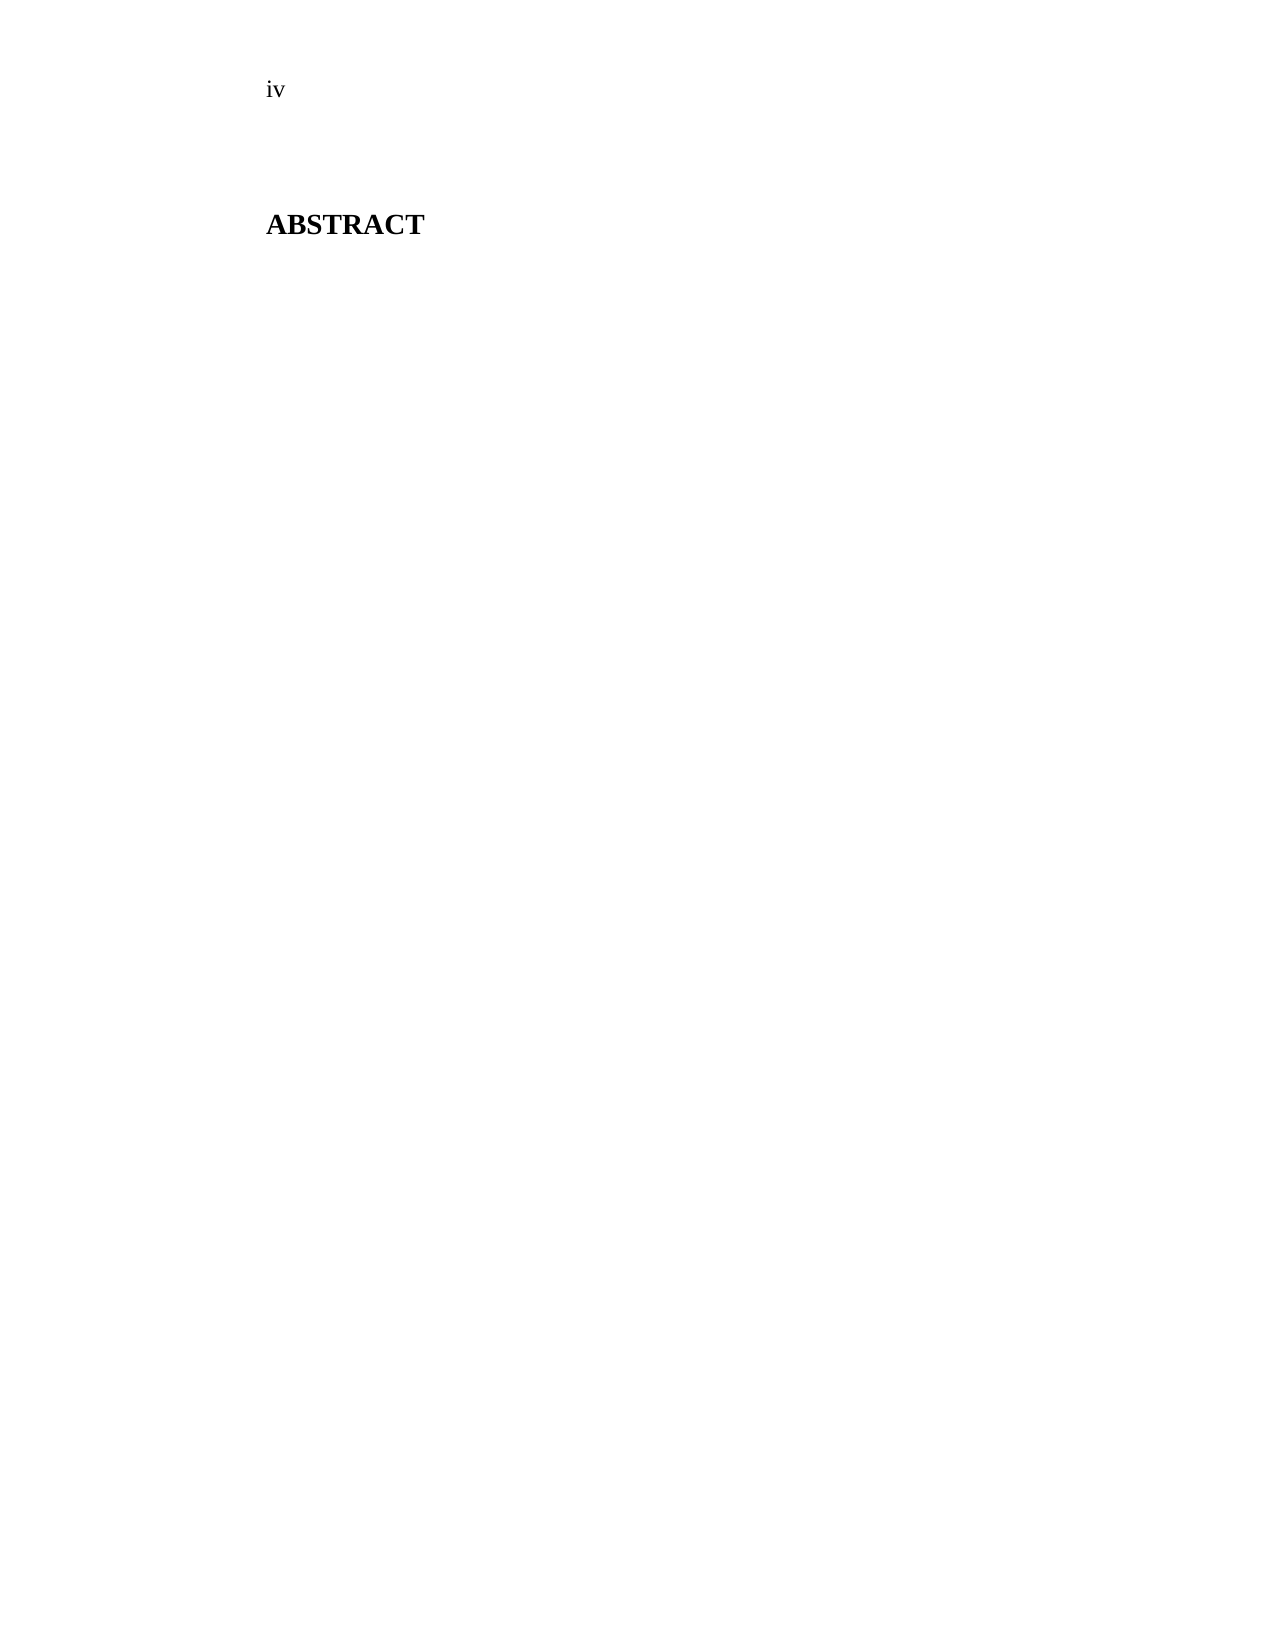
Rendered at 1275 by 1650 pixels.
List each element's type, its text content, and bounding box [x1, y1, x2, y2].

subtitle ABSTRACT [207, 207, 1157, 241]
